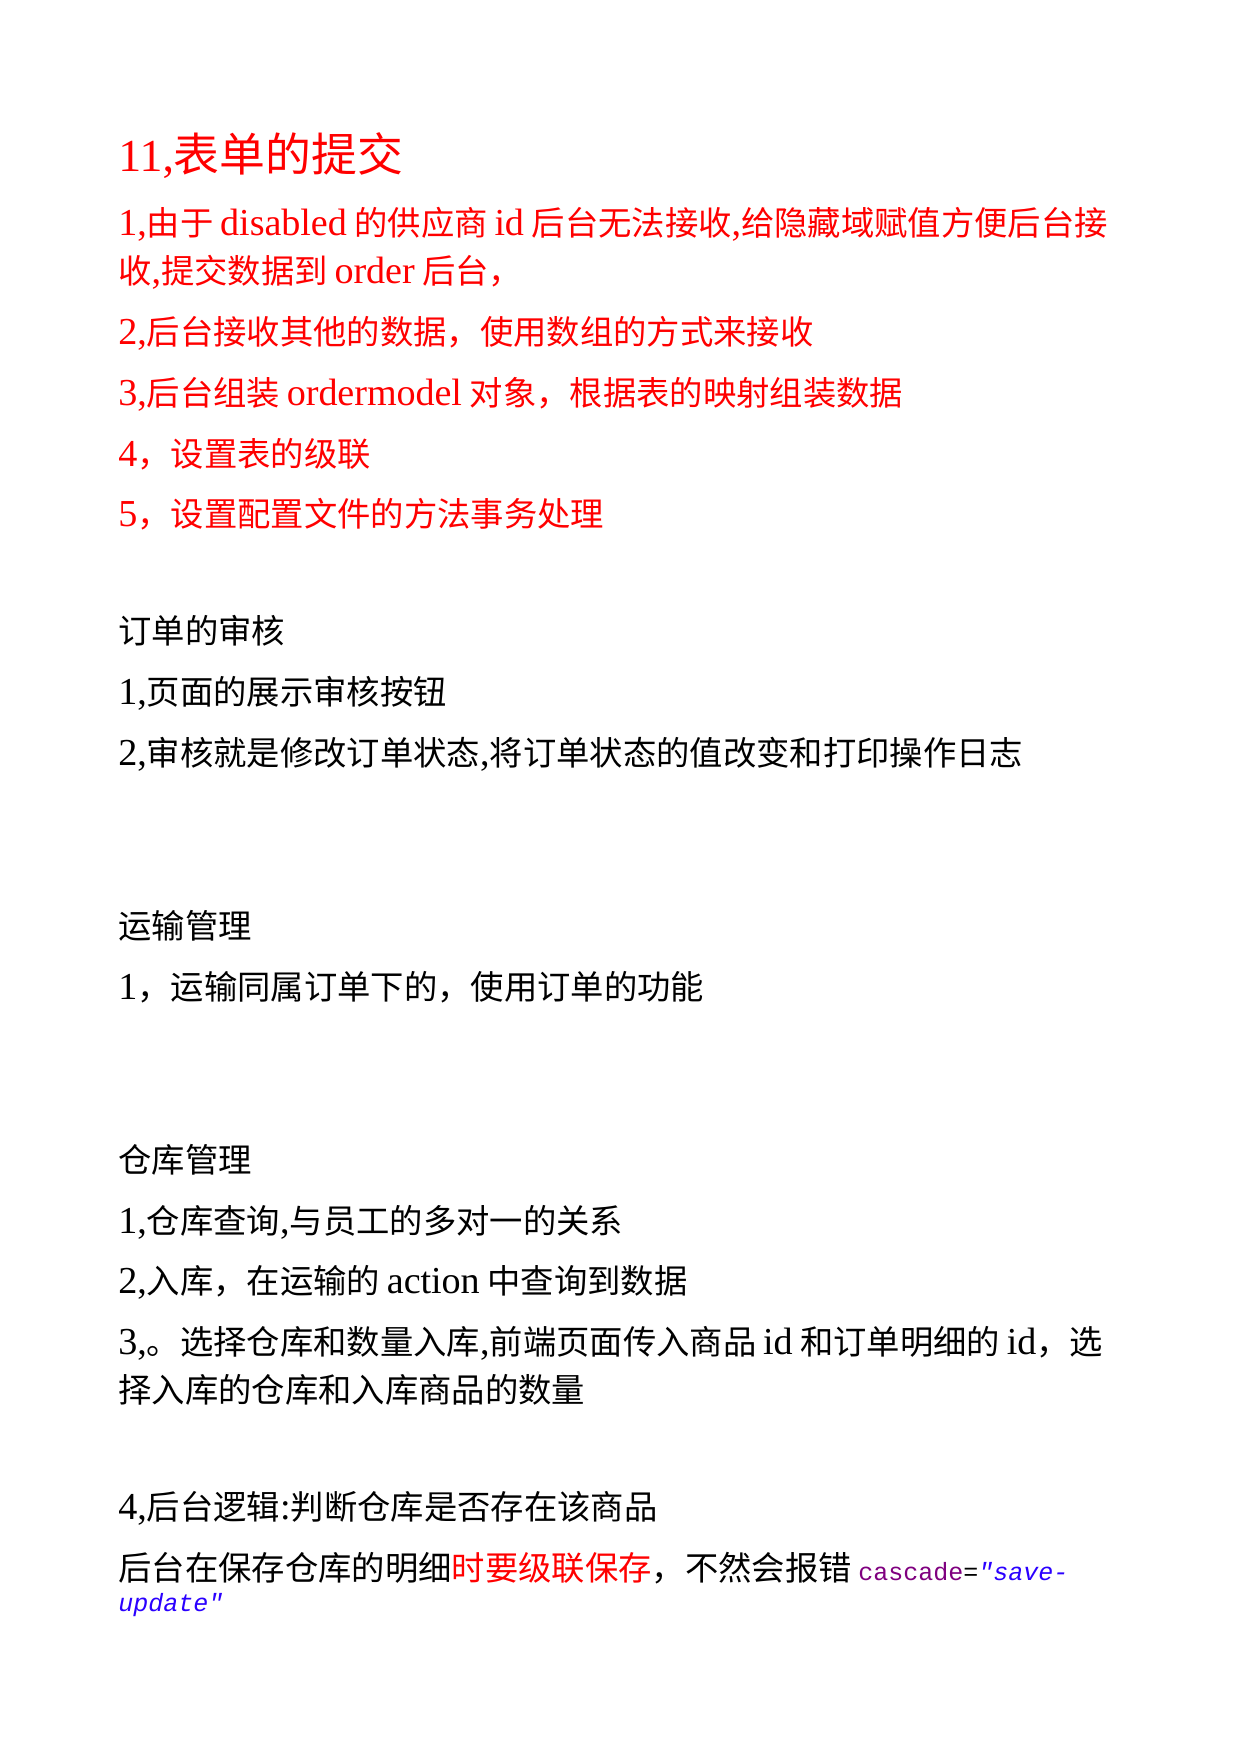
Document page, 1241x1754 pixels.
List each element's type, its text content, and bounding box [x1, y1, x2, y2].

text 订单的审核 [118, 605, 1122, 653]
text 后台在保存仓库的明细时要级联保存，不然会报错cascade="save-update" [118, 1542, 1122, 1618]
text 2,入库，在运输的action中查询到数据 [118, 1255, 1122, 1303]
text 运输管理 [118, 900, 1122, 948]
text 4，设置表的级联 [118, 427, 1122, 476]
text 5，设置配置文件的方法事务处理 [118, 488, 1122, 536]
text 11,表单的提交 [118, 118, 1122, 184]
text 仓库管理 [118, 1134, 1122, 1182]
text 1,仓库查询,与员工的多对一的关系 [118, 1194, 1122, 1243]
text 2,后台接收其他的数据，使用数组的方式来接收 [118, 306, 1122, 354]
text 1,由于disabled的供应商id后台无法接收,给隐藏域赋值方便后台接收,提交数据到order后台， [118, 197, 1122, 293]
text 2,审核就是修改订单状态,将订单状态的值改变和打印操作日志 [118, 727, 1122, 775]
text 1，运输同属订单下的，使用订单的功能 [118, 961, 1122, 1009]
text 3,后台组装ordermodel对象，根据表的映射组装数据 [118, 367, 1122, 415]
text 1,页面的展示审核按钮 [118, 666, 1122, 714]
text 3,。选择仓库和数量入库,前端页面传入商品id和订单明细的id，选择入库的仓库和入库商品的数量 [118, 1316, 1122, 1412]
text 4,后台逻辑:判断仓库是否存在该商品 [118, 1481, 1122, 1529]
